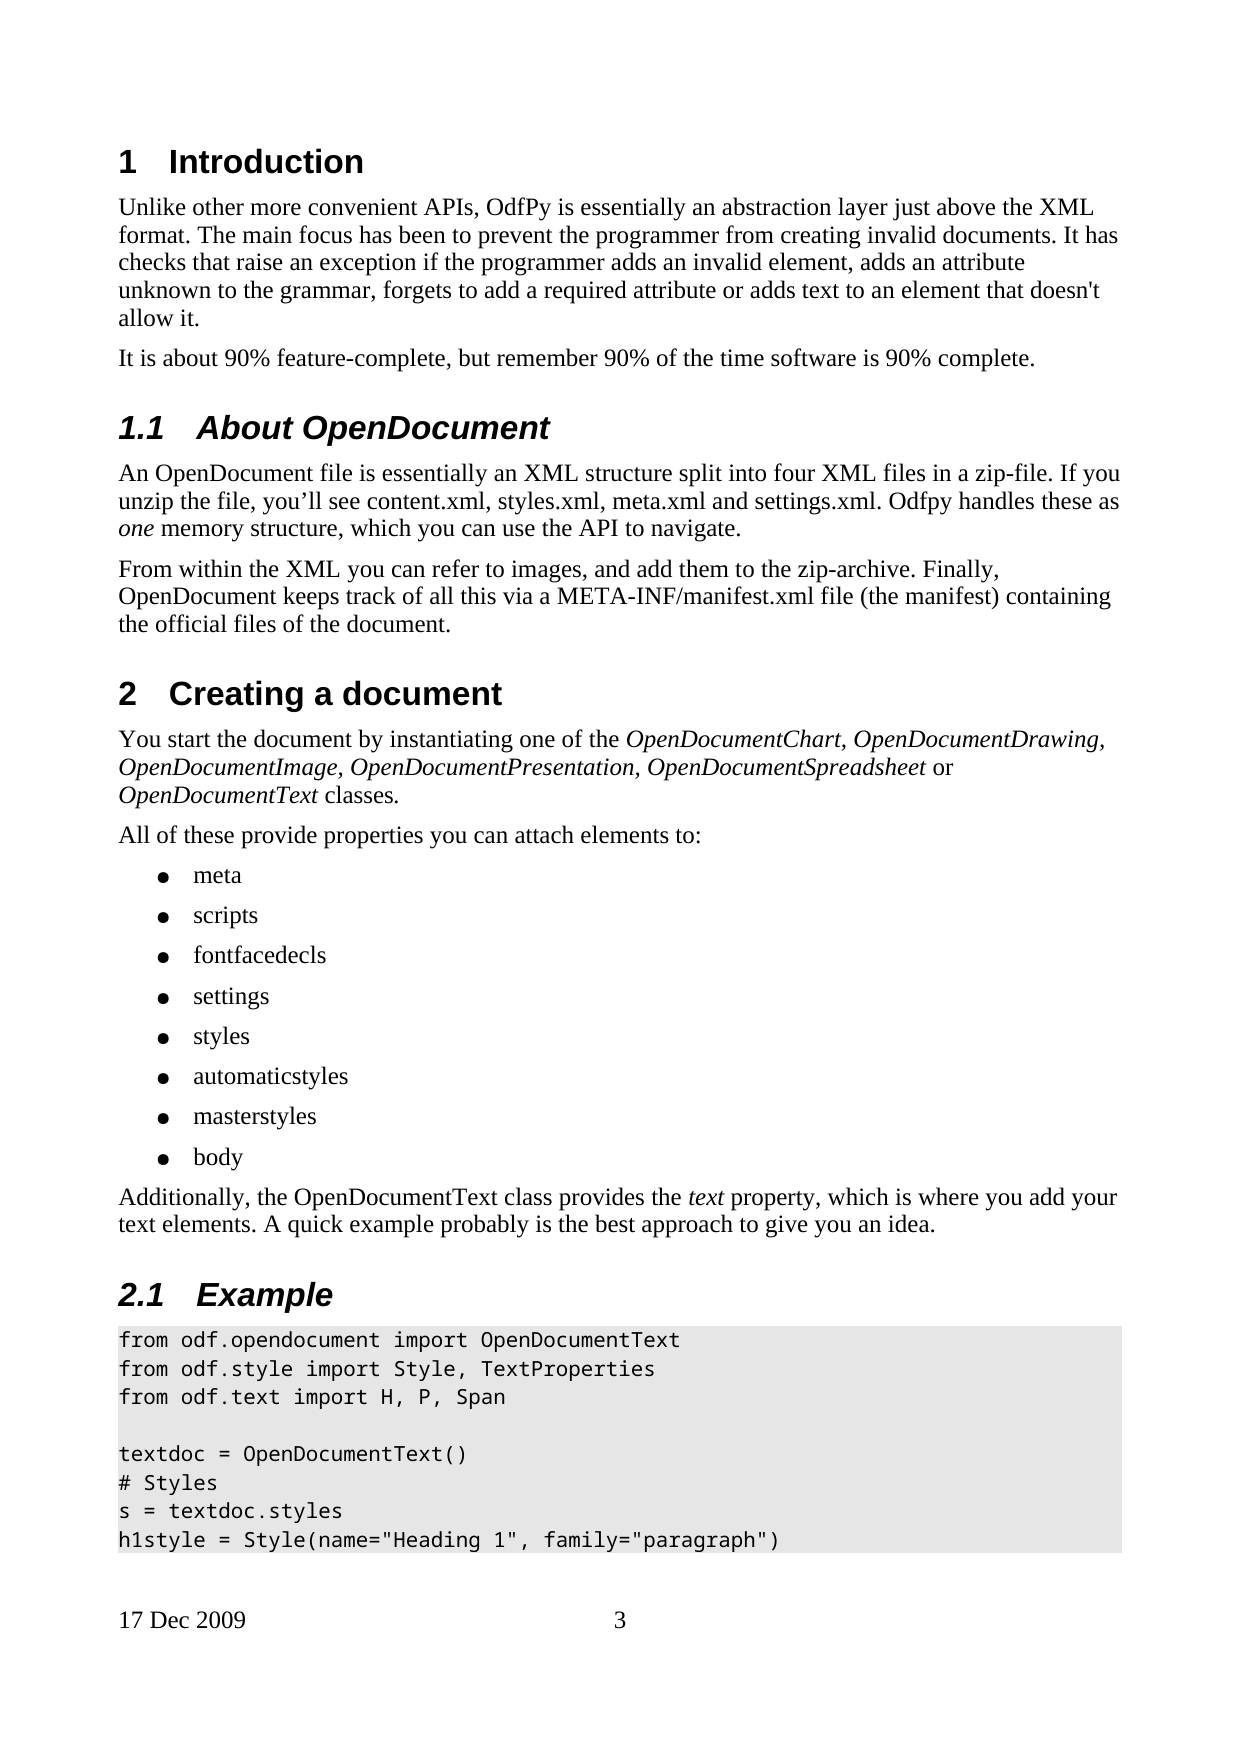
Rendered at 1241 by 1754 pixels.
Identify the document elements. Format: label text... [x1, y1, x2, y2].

list fontfacedecls [156, 942, 1122, 969]
text from odf.text import H, P, Span [118, 1382, 1122, 1411]
text from odf.opendocument import OpenDocumentText [118, 1326, 1122, 1354]
subtitle Introduction [118, 143, 1122, 181]
text It is about 90% feature-complete, but remember 90% of the time software is 90% complete. [118, 344, 1122, 372]
list automaticstyles [156, 1062, 1122, 1090]
subtitle Example [118, 1276, 1122, 1313]
text From within the XML you can refer to images, and add them to the zip-archive. Finally, OpenDocument keeps track of all this via a META-INF/manifest.xml file (the manifest) containing the official files of the document. [118, 555, 1122, 638]
text h1style = Style(name="Heading 1", family="paragraph") [118, 1525, 1122, 1553]
text Additionally, the OpenDocumentText class provides the text property, which is where you add your text elements. A quick example probably is the best approach to give you an idea. [118, 1183, 1122, 1238]
text s = textdoc.styles [118, 1496, 1122, 1525]
subtitle About OpenDocument [118, 409, 1122, 447]
text All of these provide properties you can attach elements to: [118, 821, 1122, 849]
text An OpenDocument file is essentially an XML structure split into four XML files in a zip-file. If you unzip the file, you’ll see content.xml, styles.xml, meta.xml and settings.xml. Odfpy handles these as one memory structure, which you can use the API to navigate. [118, 459, 1122, 542]
text from odf.style import Style, TextProperties [118, 1354, 1122, 1382]
text Unlike other more convenient APIs, OdfPy is essentially an abstraction layer just above the XML format. The main focus has been to prevent the programmer from creating invalid documents. It has checks that raise an exception if the programmer adds an invalid element, adds an attribute unknown to the grammar, forgets to add a required attribute or adds text to an element that doesn't allow it. [118, 193, 1122, 332]
list scripts [156, 901, 1122, 929]
text You start the document by instantiating one of the OpenDocumentChart, OpenDocumentDrawing, OpenDocumentImage, OpenDocumentPresentation, OpenDocumentSpreadsheet or OpenDocumentText classes. [118, 725, 1122, 808]
text textdoc = OpenDocumentText() [118, 1439, 1122, 1468]
list settings [156, 982, 1122, 1009]
subtitle Creating a document [118, 675, 1122, 713]
text # Styles [118, 1468, 1122, 1496]
list styles [156, 1022, 1122, 1050]
list body [156, 1143, 1122, 1170]
list masterstyles [156, 1102, 1122, 1130]
list meta [156, 861, 1122, 889]
